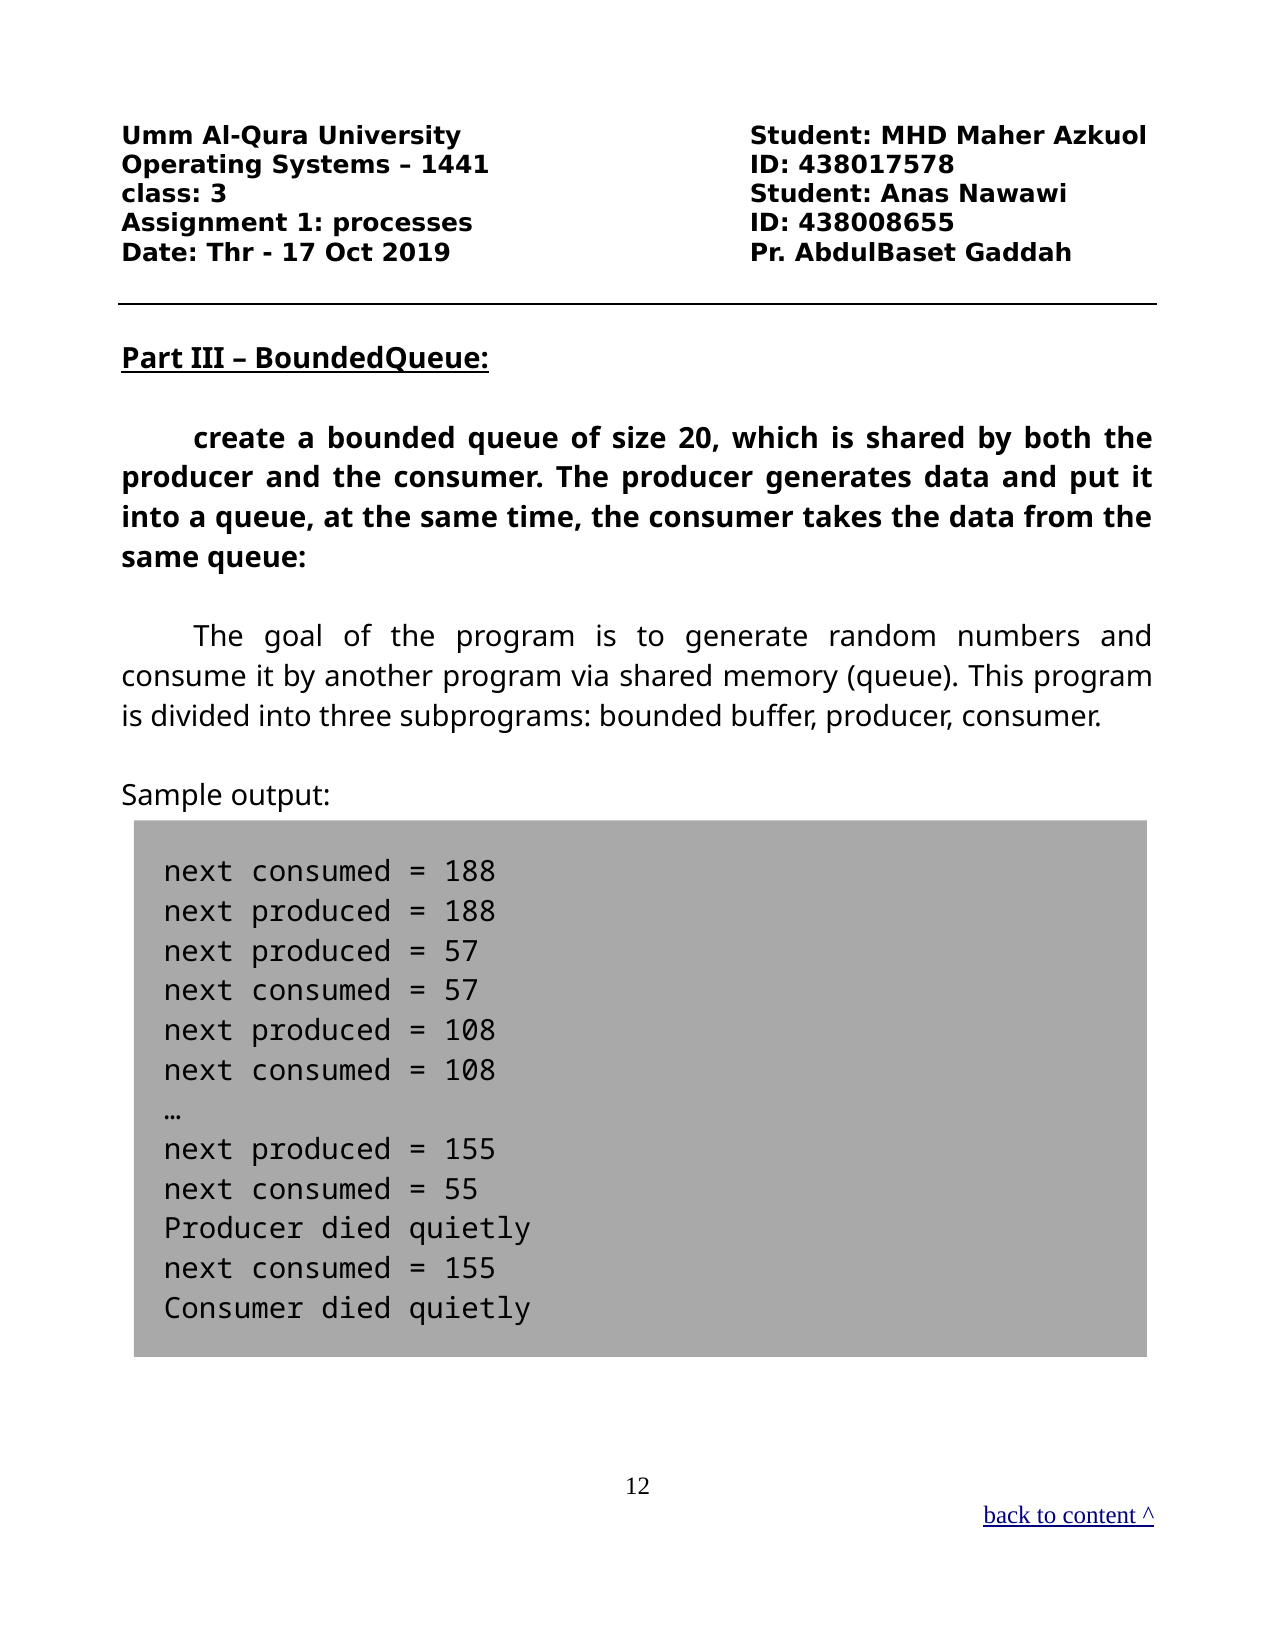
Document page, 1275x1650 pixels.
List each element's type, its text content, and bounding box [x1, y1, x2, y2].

text The goal of the program is to generate random numbers and consume it by another program via shared memory (queue). This program is divided into three subprograms: bounded buffer, producer, consumer. [118, 616, 1157, 734]
text Part III – BoundedQueue: [118, 335, 1157, 377]
text create a bounded queue of size 20, which is shared by both the producer and the consumer. The producer generates data and put it into a queue, at the same time, the consumer takes the data from the same queue: [118, 417, 1157, 576]
text Sample output: [118, 774, 1157, 814]
